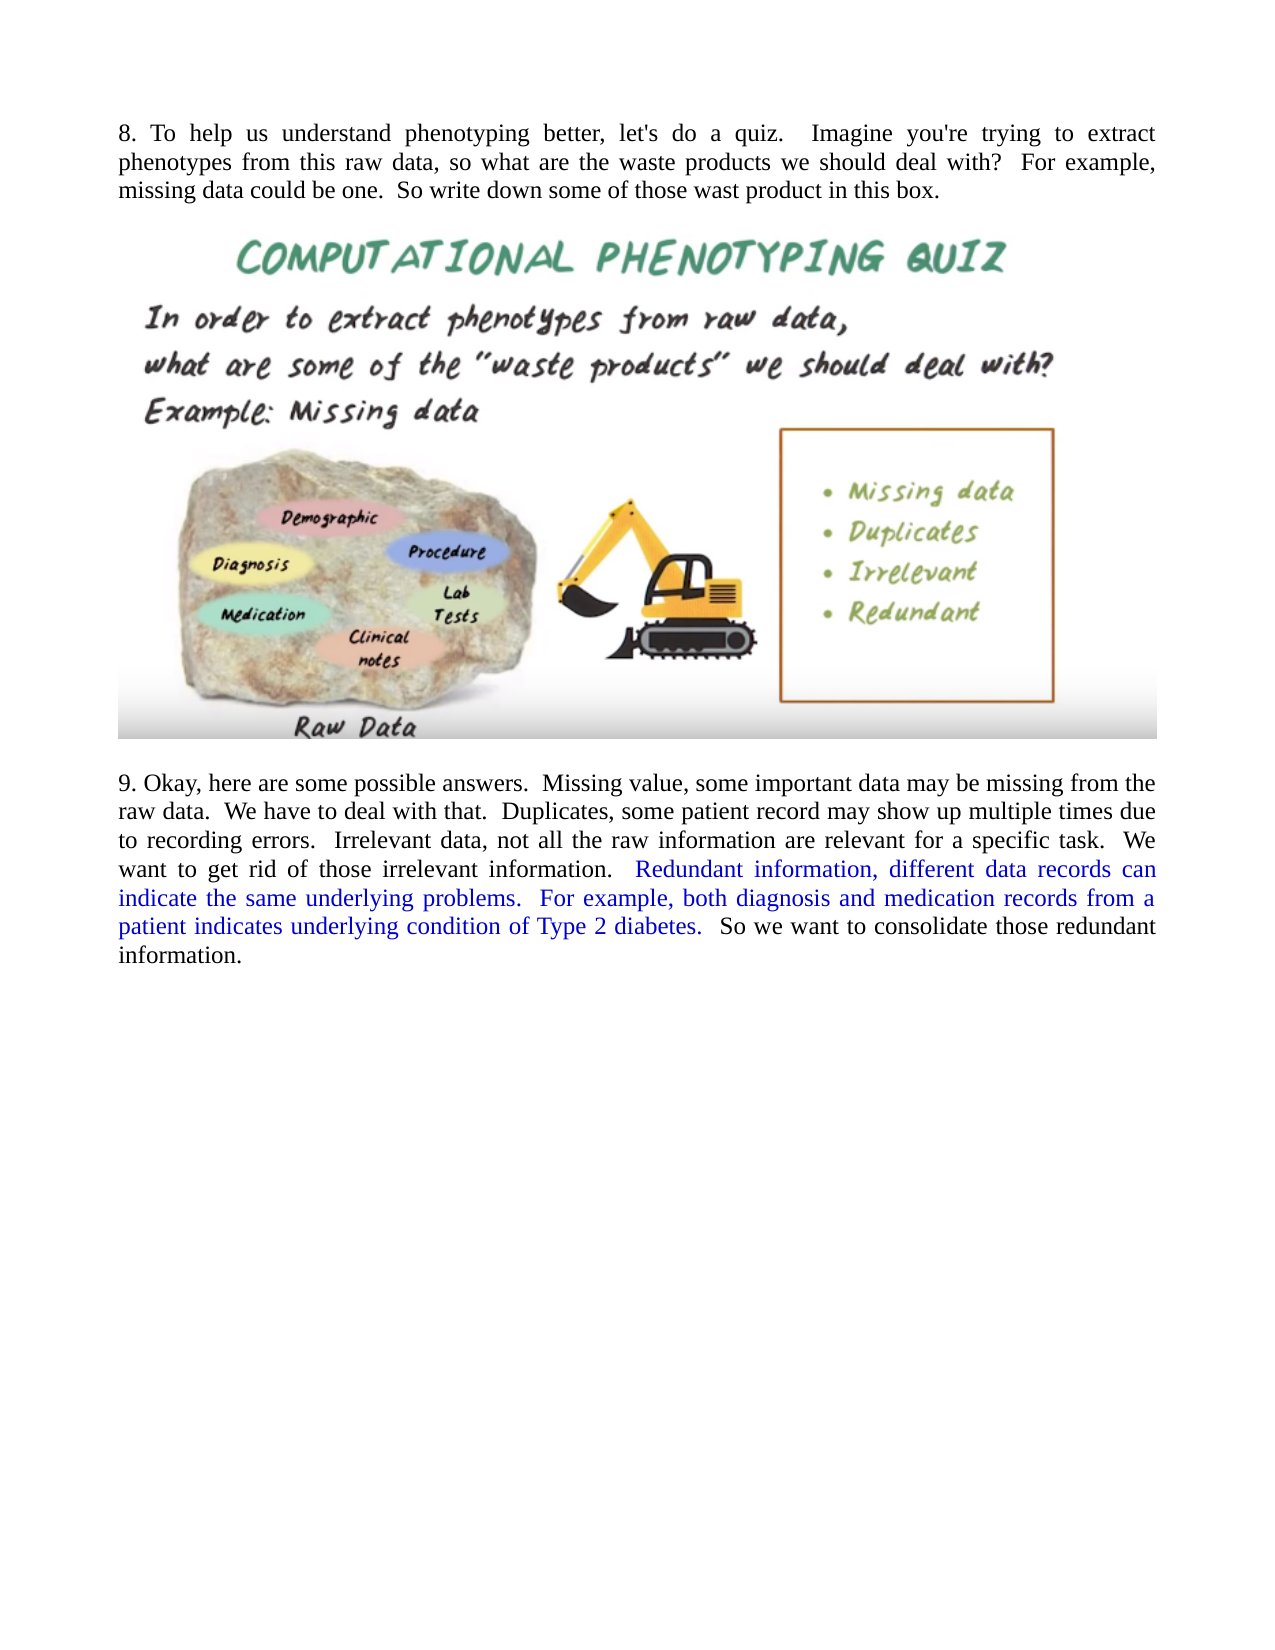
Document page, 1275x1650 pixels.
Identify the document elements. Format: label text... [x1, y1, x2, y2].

text 8. To help us understand phenotyping better, let's do a quiz. Imagine you're trying to extract phenotypes from this raw data, so what are the waste products we should deal with? For example, missing data could be one. So write down some of those wast product in this box. [118, 118, 1157, 204]
text 9. Okay, here are some possible answers. Missing value, some important data may be missing from the raw data. We have to deal with that. Duplicates, some patient record may show up multiple times due to recording errors. Irrelevant data, not all the raw information are relevant for a specific task. We want to get rid of those irrelevant information. Redundant information, different data records can indicate the same underlying problems. For example, both diagnosis and medication records from a patient indicates underlying condition of Type 2 diabetes. So we want to consolidate those redundant information. [118, 768, 1157, 969]
picture [118, 233, 1157, 739]
